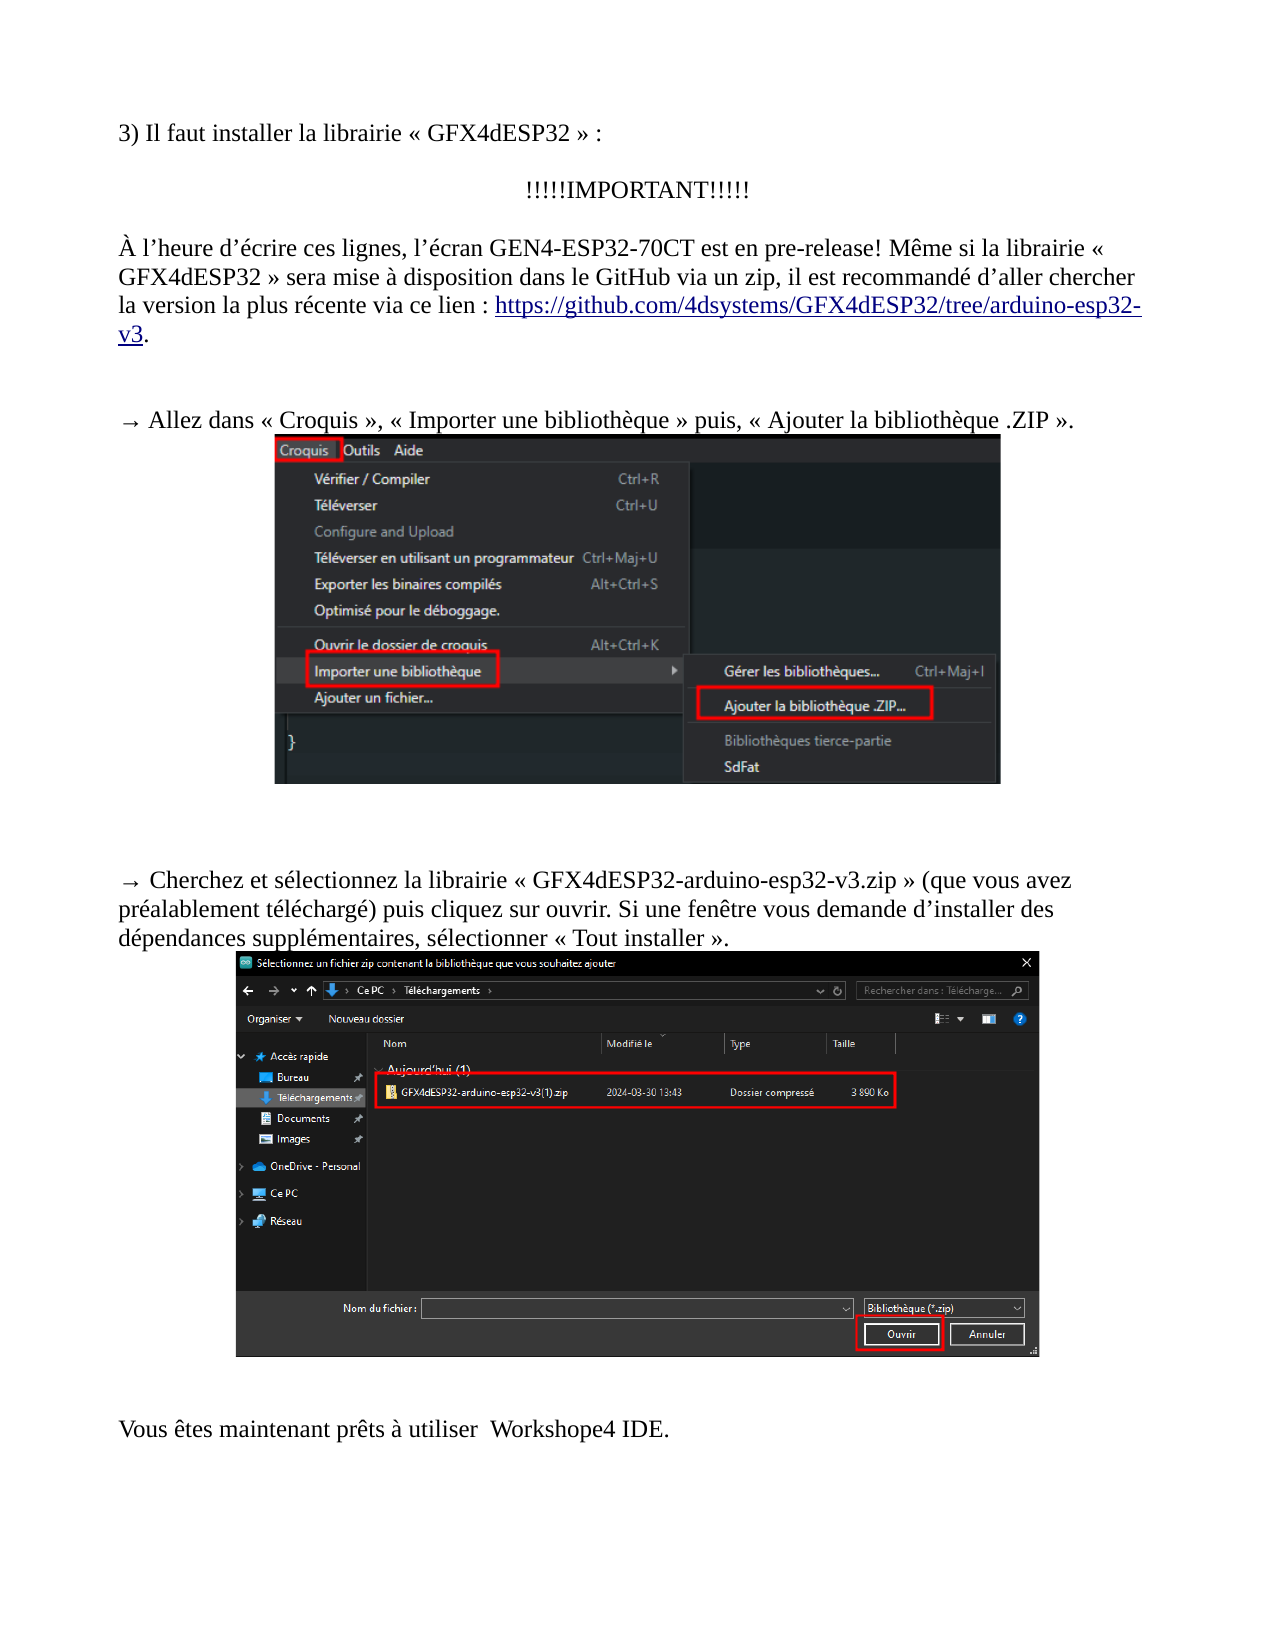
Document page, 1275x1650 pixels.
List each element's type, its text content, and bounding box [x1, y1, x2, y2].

text → Allez dans « Croquis », « Importer une bibliothèque » puis, « Ajouter la bibliothèque .ZIP ». [118, 406, 1157, 434]
text À l’heure d’écrire ces lignes, l’écran GEN4-ESP32-70CT est en pre-release! Même si la librairie « GFX4dESP32 » sera mise à disposition dans le GitHub via un zip, il est recommandé d’aller chercher la version la plus récente via ce lien : https://github.com/4dsystems/GFX4dESP32/tree/arduino-esp32-v3. [118, 233, 1157, 348]
text !!!!!IMPORTANT!!!!! [118, 176, 1157, 204]
picture [235, 951, 1040, 1357]
text 3) Il faut installer la librairie « GFX4dESP32 » : [118, 118, 1157, 147]
text Vous êtes maintenant prêts à utiliser Workshope4 IDE. [118, 1414, 1157, 1443]
text → Cherchez et sélectionnez la librairie « GFX4dESP32-arduino-esp32-v3.zip » (que vous avez préalablement téléchargé) puis cliquez sur ouvrir. Si une fenêtre vous demande d’installer des dépendances supplémentaires, sélectionner « Tout installer ». [118, 866, 1157, 952]
picture [274, 434, 1001, 784]
